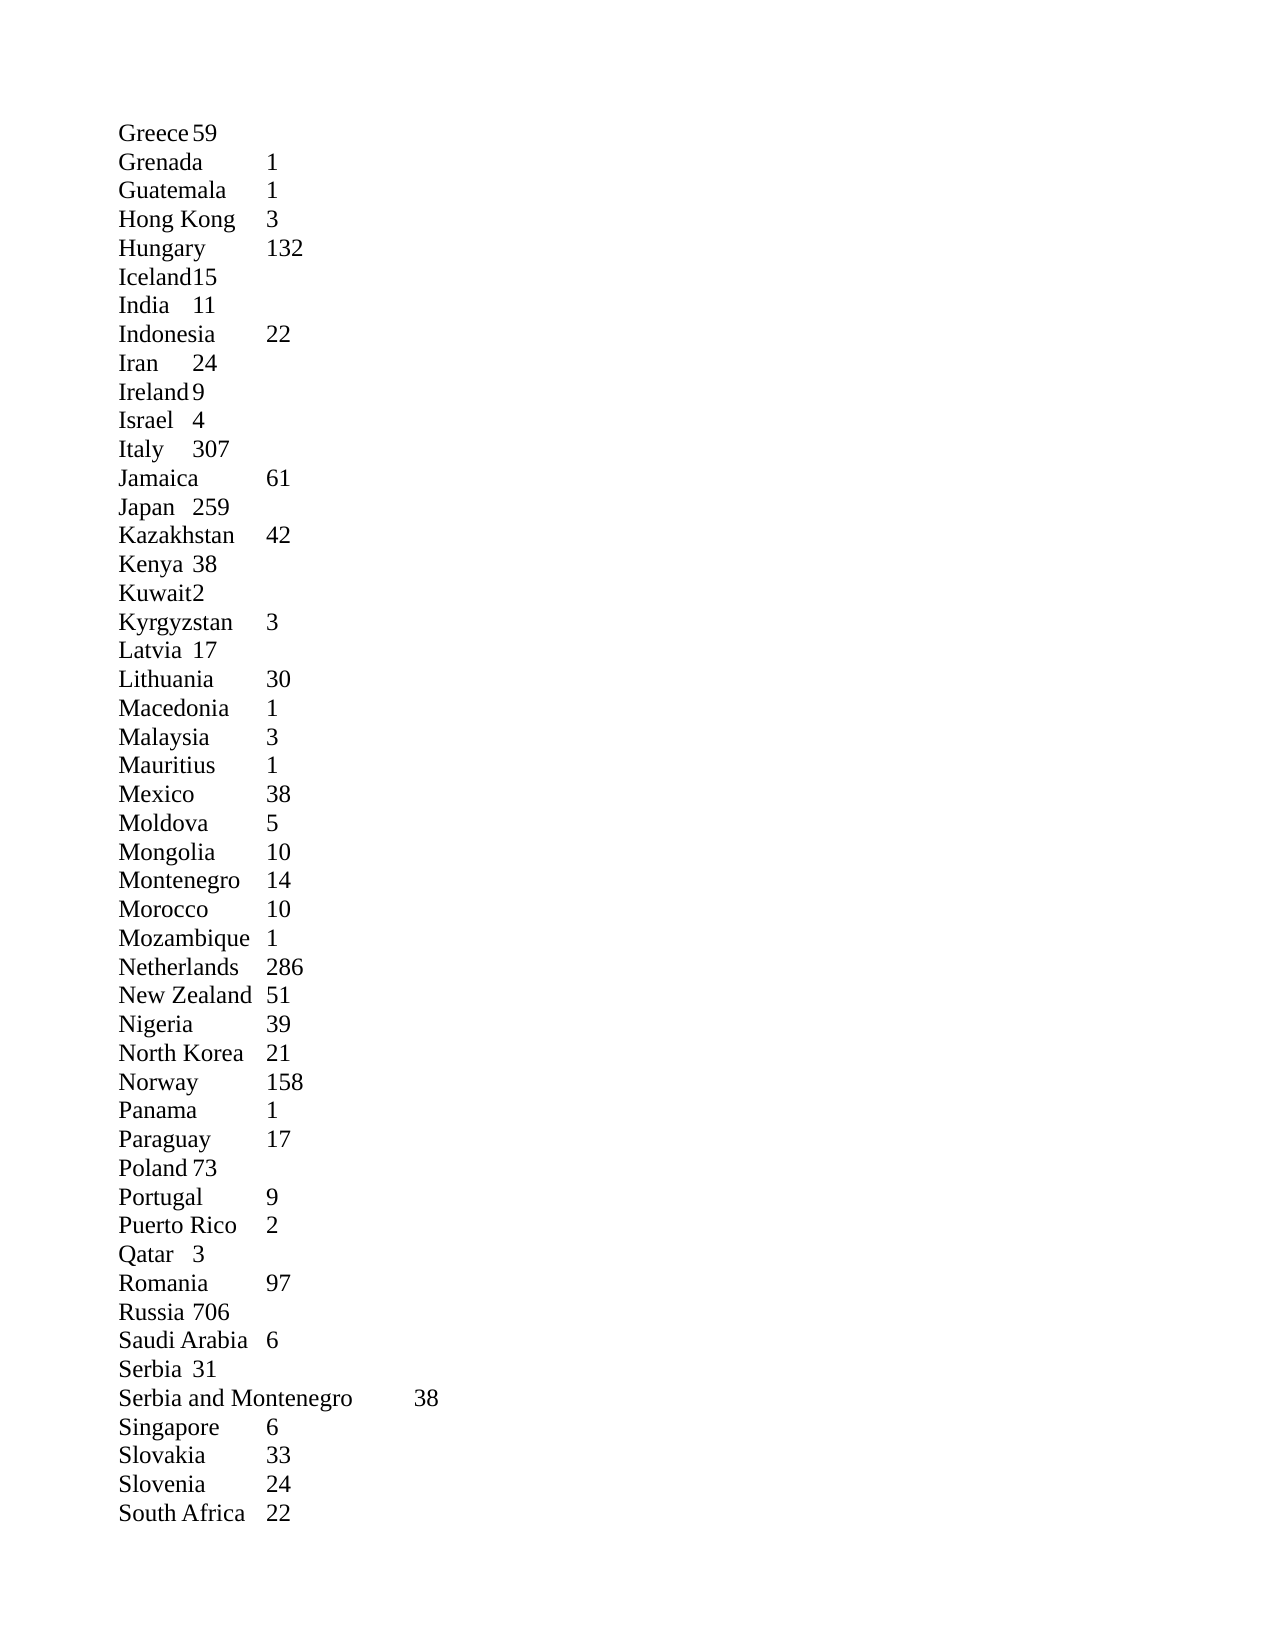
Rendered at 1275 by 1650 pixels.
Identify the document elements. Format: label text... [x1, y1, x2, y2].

text Ireland 9 [118, 377, 1157, 406]
text Moldova 5 [118, 808, 1157, 837]
text Mozambique 1 [118, 923, 1157, 952]
text Kuwait 2 [118, 578, 1157, 607]
text Japan 259 [118, 492, 1157, 521]
text Montenegro 14 [118, 866, 1157, 894]
text Netherlands 286 [118, 952, 1157, 981]
text Mongolia 10 [118, 837, 1157, 866]
text Romania 97 [118, 1268, 1157, 1297]
text Guatemala 1 [118, 176, 1157, 204]
text Serbia 31 [118, 1354, 1157, 1383]
text Kazakhstan 42 [118, 521, 1157, 549]
text Macedonia 1 [118, 693, 1157, 722]
text Mauritius 1 [118, 751, 1157, 779]
text North Korea 21 [118, 1038, 1157, 1067]
text Serbia and Montenegro 38 [118, 1383, 1157, 1412]
text Singapore 6 [118, 1412, 1157, 1441]
text Grenada 1 [118, 147, 1157, 176]
text India 11 [118, 291, 1157, 319]
text South Africa 22 [118, 1498, 1157, 1527]
text Paraguay 17 [118, 1124, 1157, 1153]
text Mexico 38 [118, 779, 1157, 808]
text Norway 158 [118, 1067, 1157, 1096]
text Lithuania 30 [118, 664, 1157, 693]
text Nigeria 39 [118, 1009, 1157, 1038]
text Poland 73 [118, 1153, 1157, 1182]
text Morocco 10 [118, 894, 1157, 923]
text Greece 59 [118, 118, 1157, 147]
text Hungary 132 [118, 233, 1157, 262]
text Iceland 15 [118, 262, 1157, 291]
text Saudi Arabia 6 [118, 1326, 1157, 1354]
text Slovenia 24 [118, 1469, 1157, 1498]
text Puerto Rico 2 [118, 1211, 1157, 1239]
text Latvia 17 [118, 636, 1157, 664]
text Kyrgyzstan 3 [118, 607, 1157, 636]
text Indonesia 22 [118, 319, 1157, 348]
text Russia 706 [118, 1297, 1157, 1326]
text Slovakia 33 [118, 1441, 1157, 1469]
text Portugal 9 [118, 1182, 1157, 1211]
text Hong Kong 3 [118, 204, 1157, 233]
text New Zealand 51 [118, 981, 1157, 1009]
text Iran 24 [118, 348, 1157, 377]
text Italy 307 [118, 434, 1157, 463]
text Israel 4 [118, 406, 1157, 434]
text Panama 1 [118, 1096, 1157, 1124]
text Kenya 38 [118, 549, 1157, 578]
text Malaysia 3 [118, 722, 1157, 751]
text Jamaica 61 [118, 463, 1157, 492]
text Qatar 3 [118, 1239, 1157, 1268]
